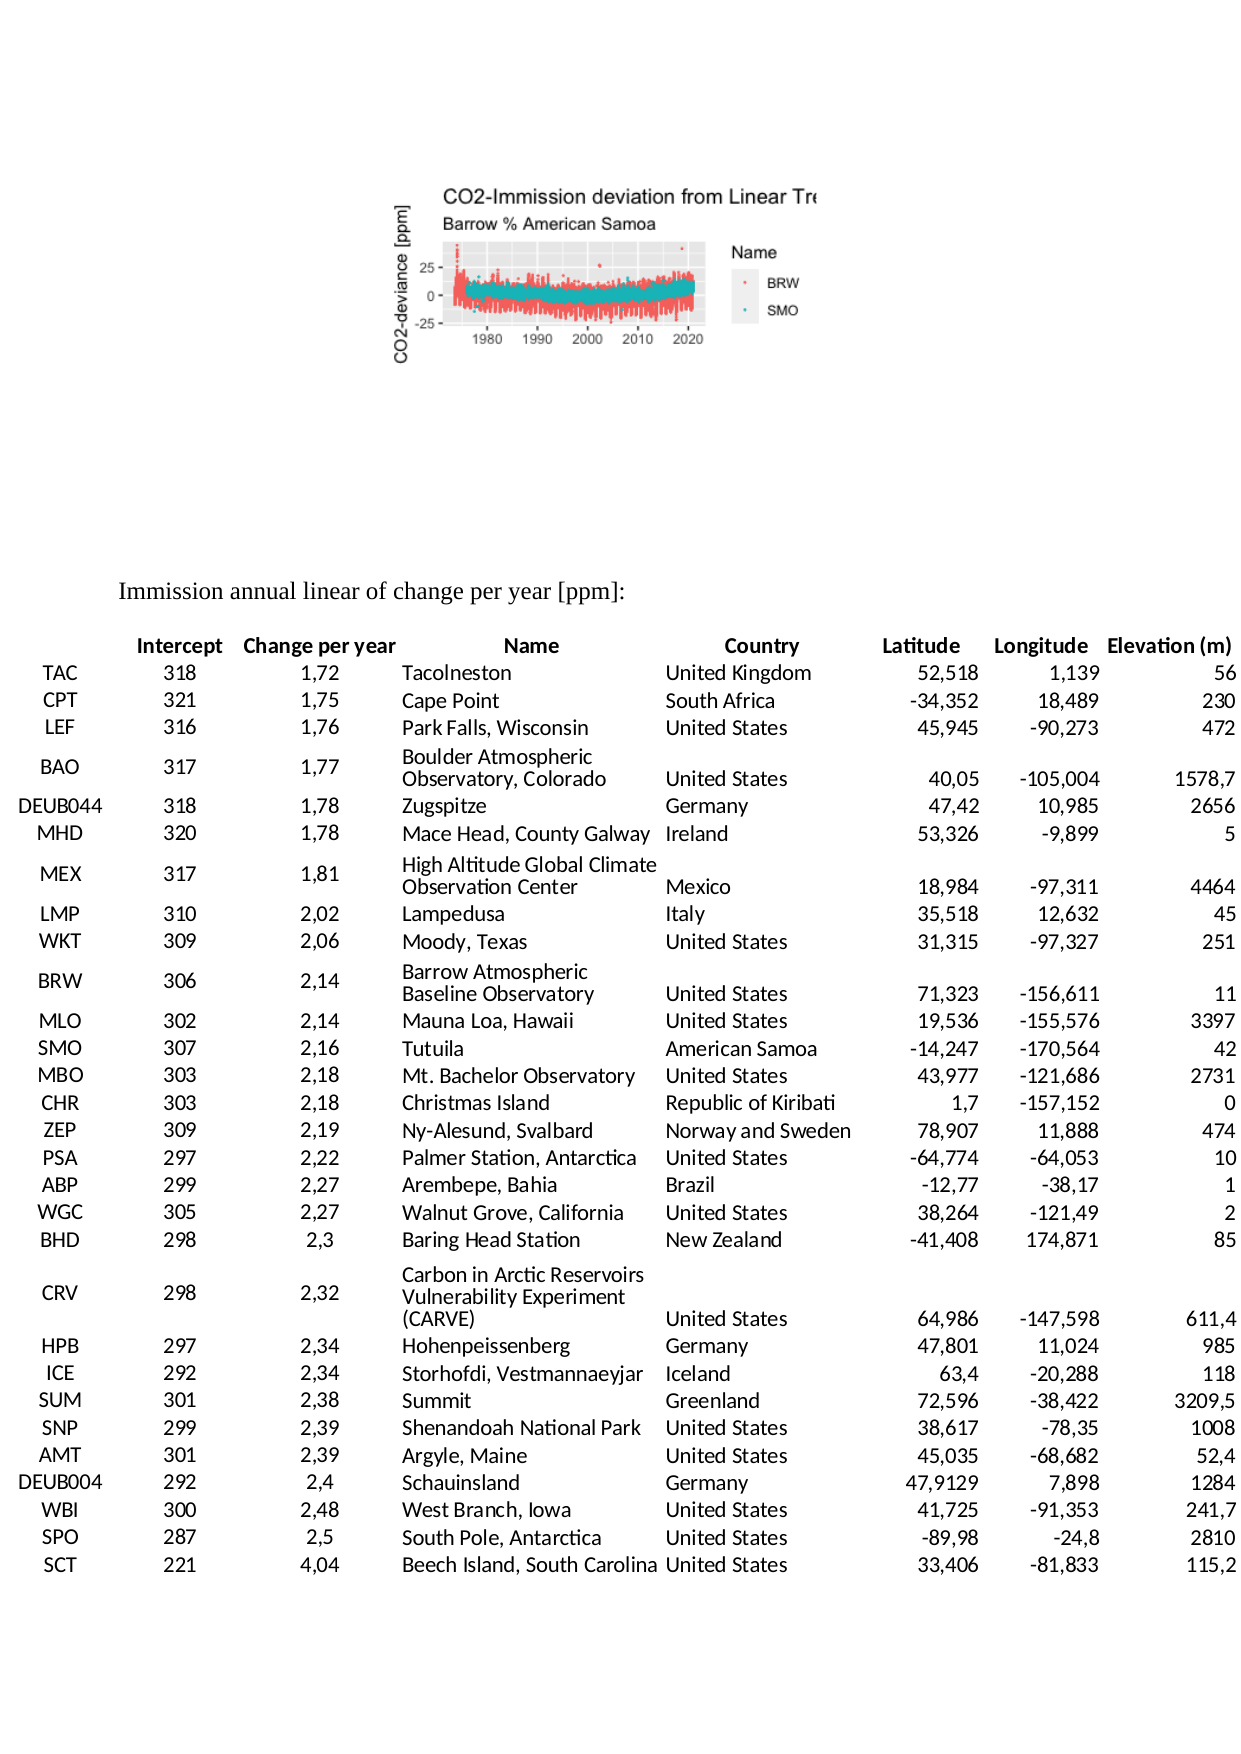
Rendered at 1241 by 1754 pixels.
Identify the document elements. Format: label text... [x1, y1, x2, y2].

picture [386, 180, 817, 376]
text Immission annual linear of change per year [ppm]: [118, 576, 1122, 605]
